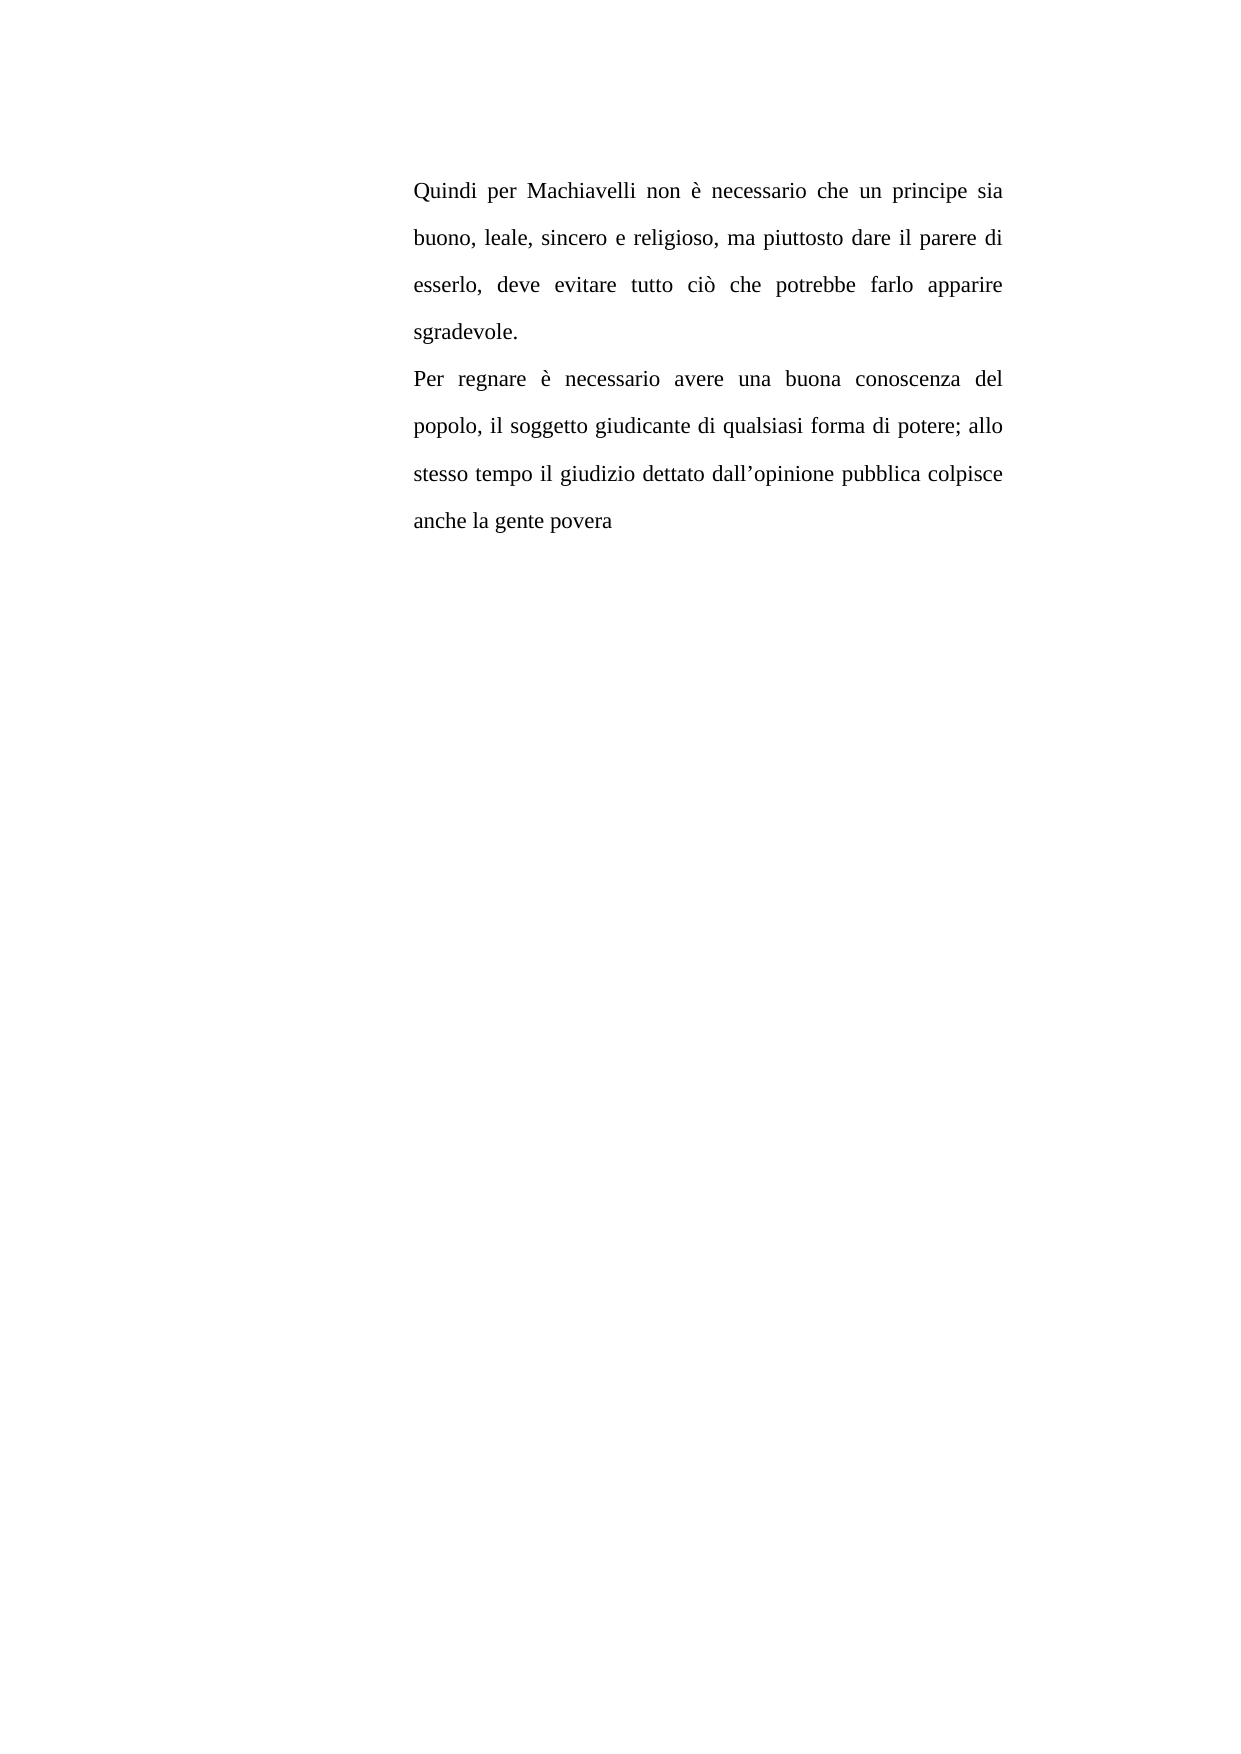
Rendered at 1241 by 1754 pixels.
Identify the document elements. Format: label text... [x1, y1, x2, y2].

text Quindi per Machiavelli non è necessario che un principe sia buono, leale, sincero e religioso, ma piuttosto dare il parere di esserlo, deve evitare tutto ciò che potrebbe farlo apparire sgradevole. [413, 177, 1004, 345]
text Per regnare è necessario avere una buona conoscenza del popolo, il soggetto giudicante di qualsiasi forma di potere; allo stesso tempo il giudizio dettato dall’opinione pubblica colpisce anche la gente povera [413, 366, 1004, 533]
